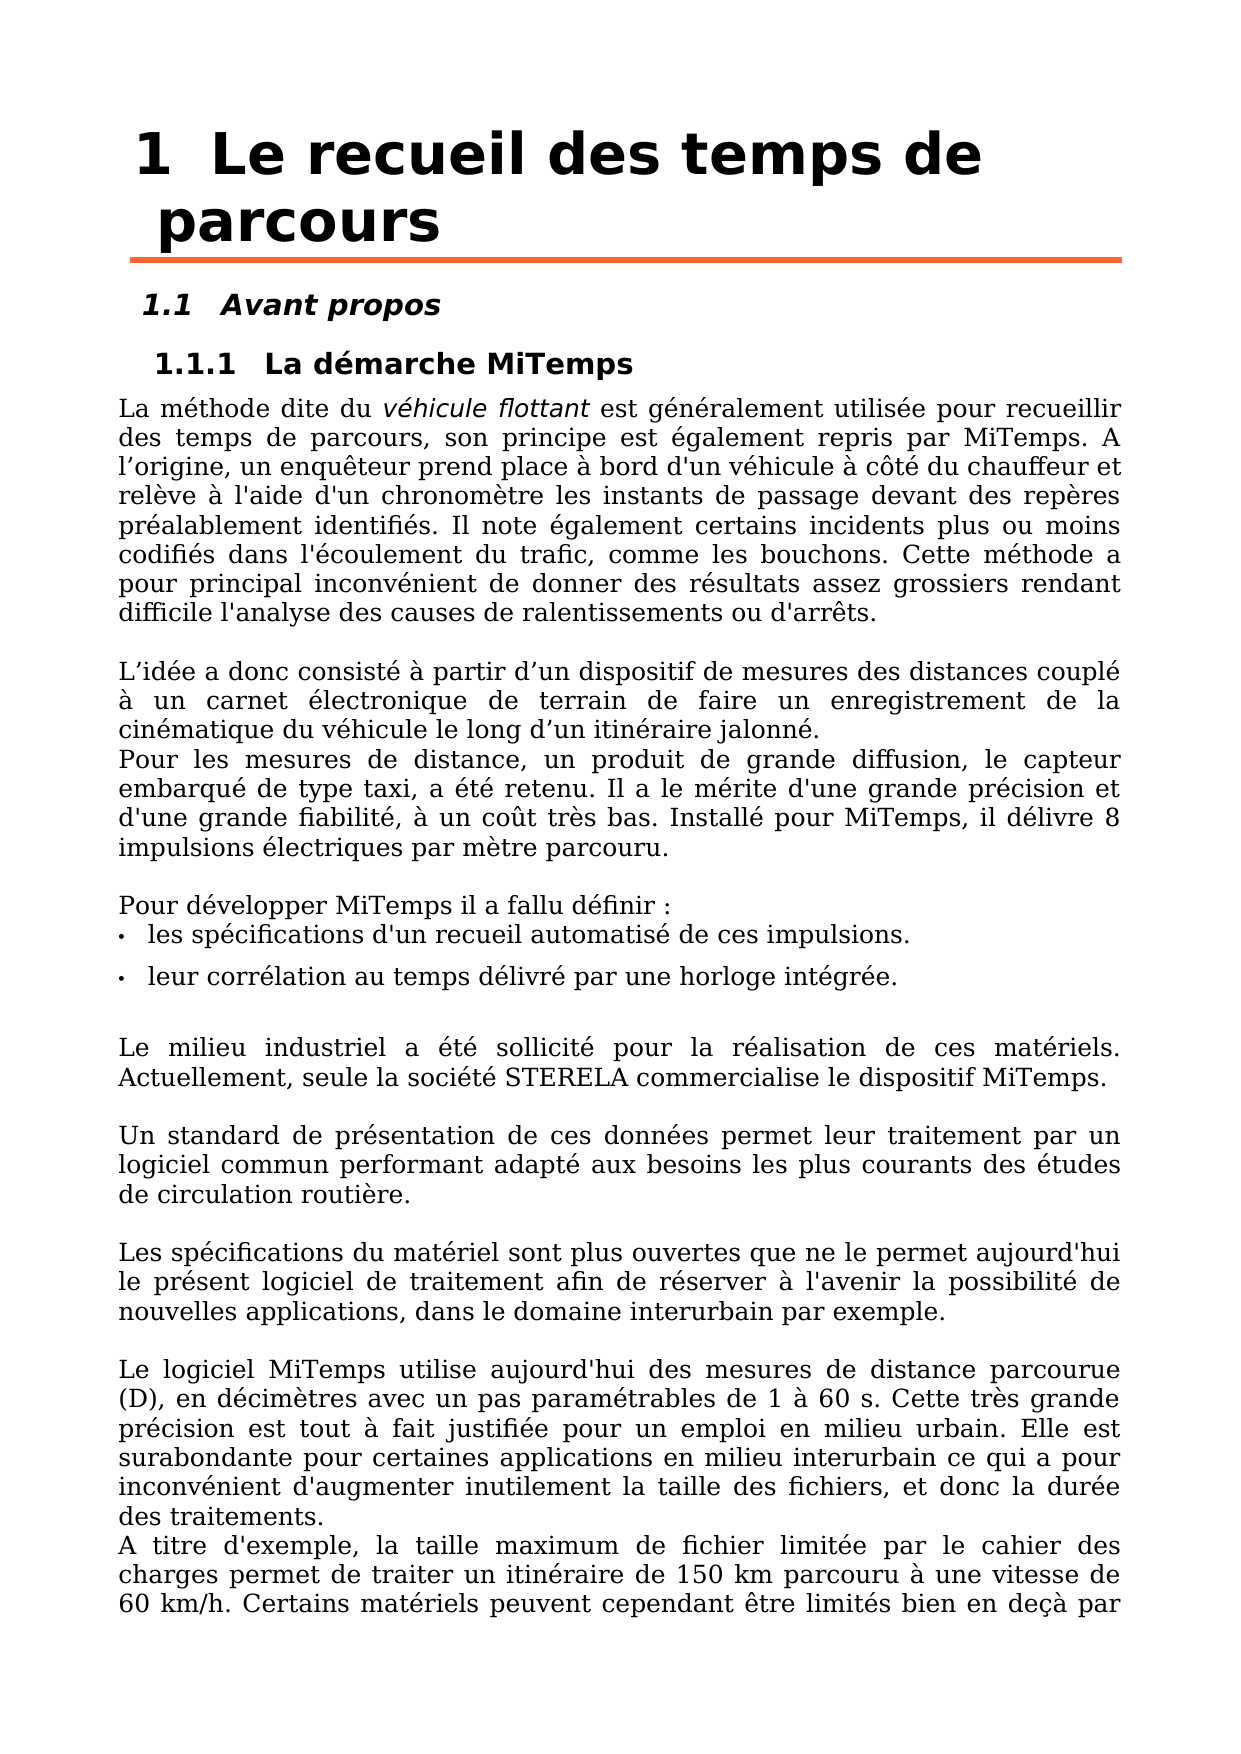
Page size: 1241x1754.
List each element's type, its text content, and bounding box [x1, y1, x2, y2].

text Le milieu industriel a été sollicité pour la réalisation de ces matériels. Actuellement, seule la société STERELA commercialise le dispositif MiTemps. [118, 1033, 1122, 1092]
text La méthode dite du véhicule flottant est généralement utilisée pour recueillir des temps de parcours, son principe est également repris par MiTemps. A l’origine, un enquêteur prend place à bord d'un véhicule à côté du chauffeur et relève à l'aide d'un chronomètre les instants de passage devant des repères préalablement identifiés. Il note également certains incidents plus ou moins codifiés dans l'écoulement du trafic, comme les bouchons. Cette méthode a pour principal inconvénient de donner des résultats assez grossiers rendant difficile l'analyse des causes de ralentissements ou d'arrêts. [118, 394, 1122, 628]
text L’idée a donc consisté à partir d’un dispositif de mesures des distances couplé à un carnet électronique de terrain de faire un enregistrement de la cinématique du véhicule le long d’un itinéraire jalonné. [118, 657, 1122, 745]
text Les spécifications du matériel sont plus ouvertes que ne le permet aujourd'hui le présent logiciel de traitement afin de réserver à l'avenir la possibilité de nouvelles applications, dans le domaine interurbain par exemple. [118, 1238, 1122, 1326]
subtitle Avant propos [142, 288, 1122, 322]
subtitle Le recueil des temps de parcours [130, 118, 1122, 257]
text Un standard de présentation de ces données permet leur traitement par un logiciel commun performant adapté aux besoins les plus courants des études de circulation routière. [118, 1121, 1122, 1209]
subtitle La démarche MiTemps [153, 347, 1122, 381]
list les spécifications d'un recueil automatisé de ces impulsions. [118, 921, 1122, 950]
text A titre d'exemple, la taille maximum de fichier limitée par le cahier des charges permet de traiter un itinéraire de 150 km parcouru à une vitesse de 60 km/h. Certains matériels peuvent cependant être limités bien en deçà par [118, 1531, 1122, 1619]
text Pour les mesures de distance, un produit de grande diffusion, le capteur embarqué de type taxi, a été retenu. Il a le mérite d'une grande précision et d'une grande fiabilité, à un coût très bas. Installé pour MiTemps, il délivre 8 impulsions électriques par mètre parcouru. [118, 745, 1122, 862]
list leur corrélation au temps délivré par une horloge intégrée. [118, 962, 1122, 992]
text Le logiciel MiTemps utilise aujourd'hui des mesures de distance parcourue (D), en décimètres avec un pas paramétrables de 1 à 60 s. Cette très grande précision est tout à fait justifiée pour un emploi en milieu urbain. Elle est surabondante pour certaines applications en milieu interurbain ce qui a pour inconvénient d'augmenter inutilement la taille des fichiers, et donc la durée des traitements. [118, 1355, 1122, 1531]
text Pour développer MiTemps il a fallu définir : [118, 891, 1122, 921]
